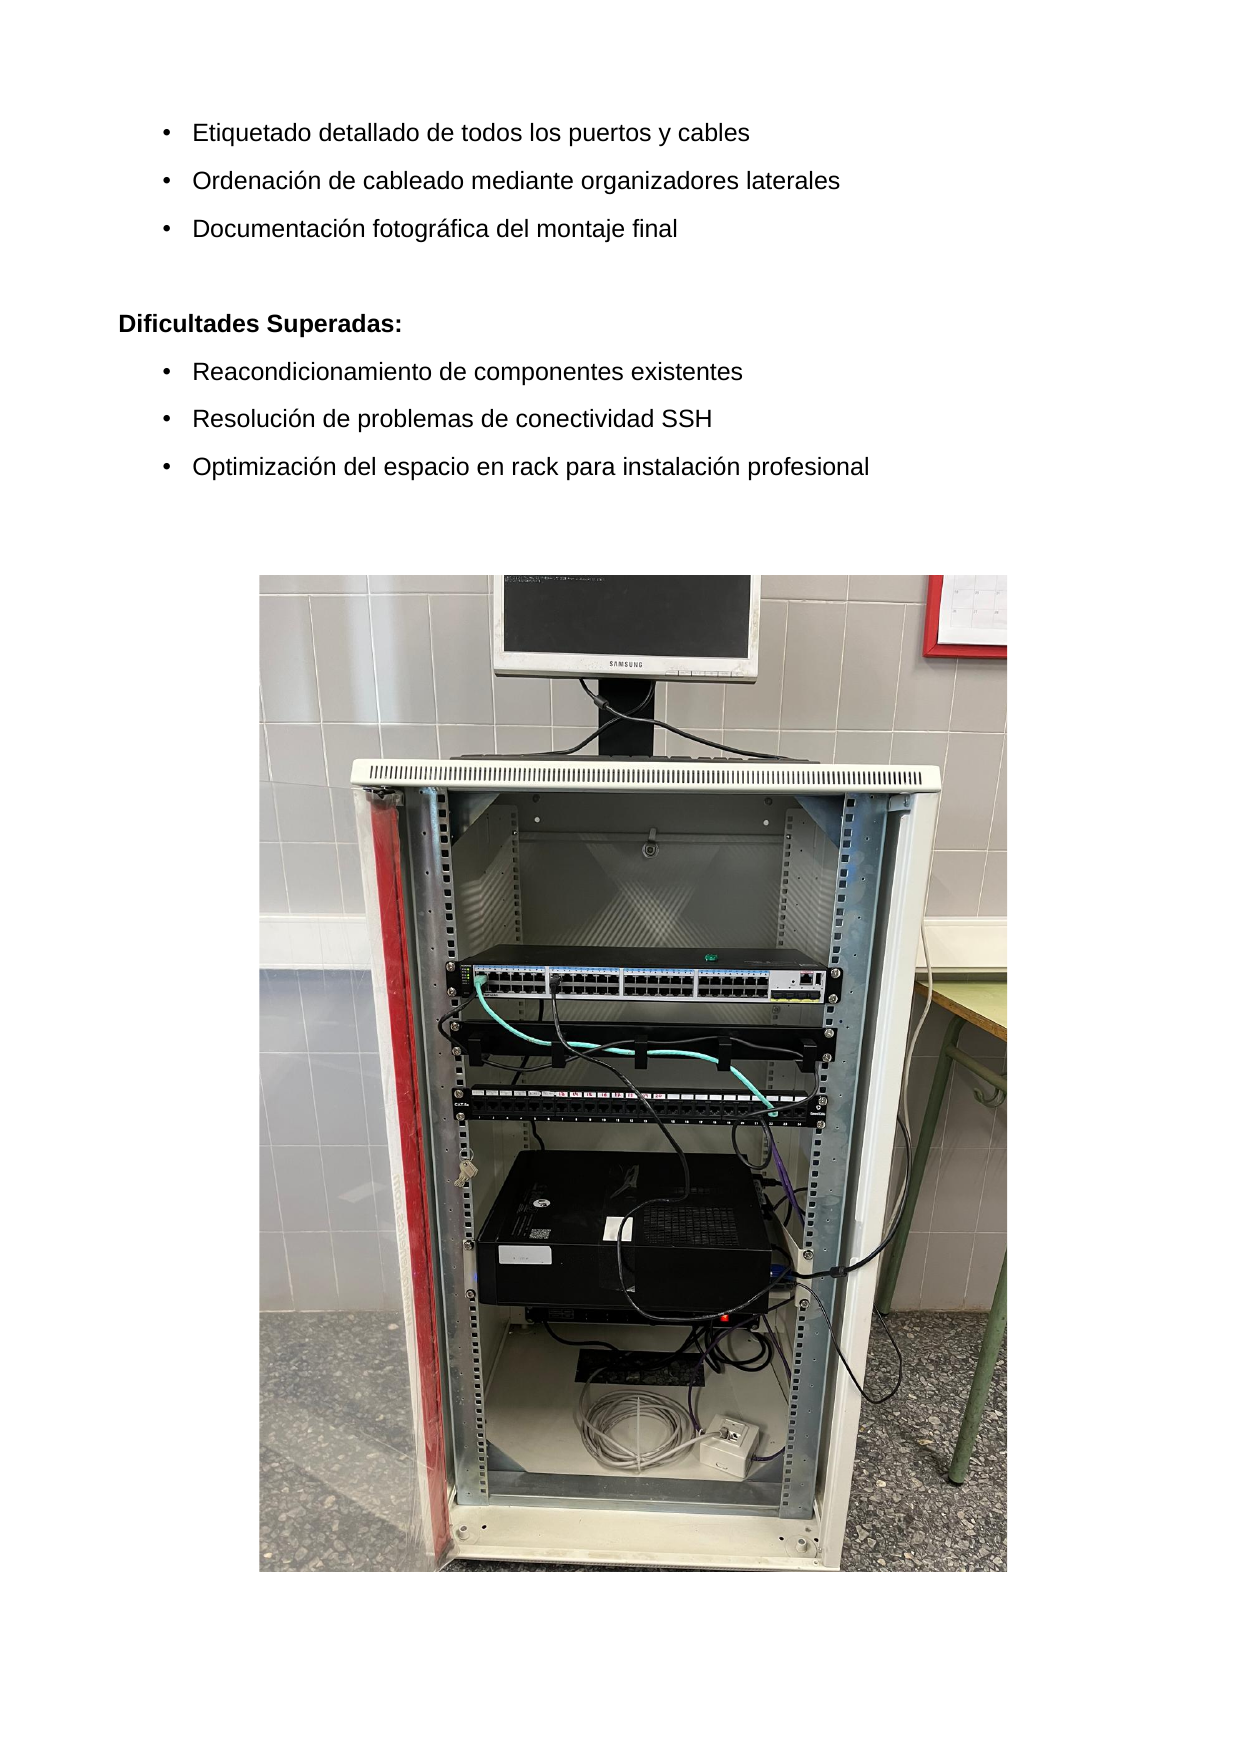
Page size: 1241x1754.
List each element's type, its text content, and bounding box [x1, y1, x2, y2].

text Dificultades Superadas: [118, 309, 1122, 338]
list Documentación fotográfica del montaje final [162, 213, 1122, 242]
list Resolución de problemas de conectividad SSH [162, 404, 1122, 433]
list Etiquetado detallado de todos los puertos y cables [162, 118, 1122, 147]
list Optimización del espacio en rack para instalación profesional [162, 452, 1122, 481]
list Ordenación de cableado mediante organizadores laterales [162, 166, 1122, 195]
list Reacondicionamiento de componentes existentes [162, 356, 1122, 385]
picture [259, 575, 1008, 1572]
